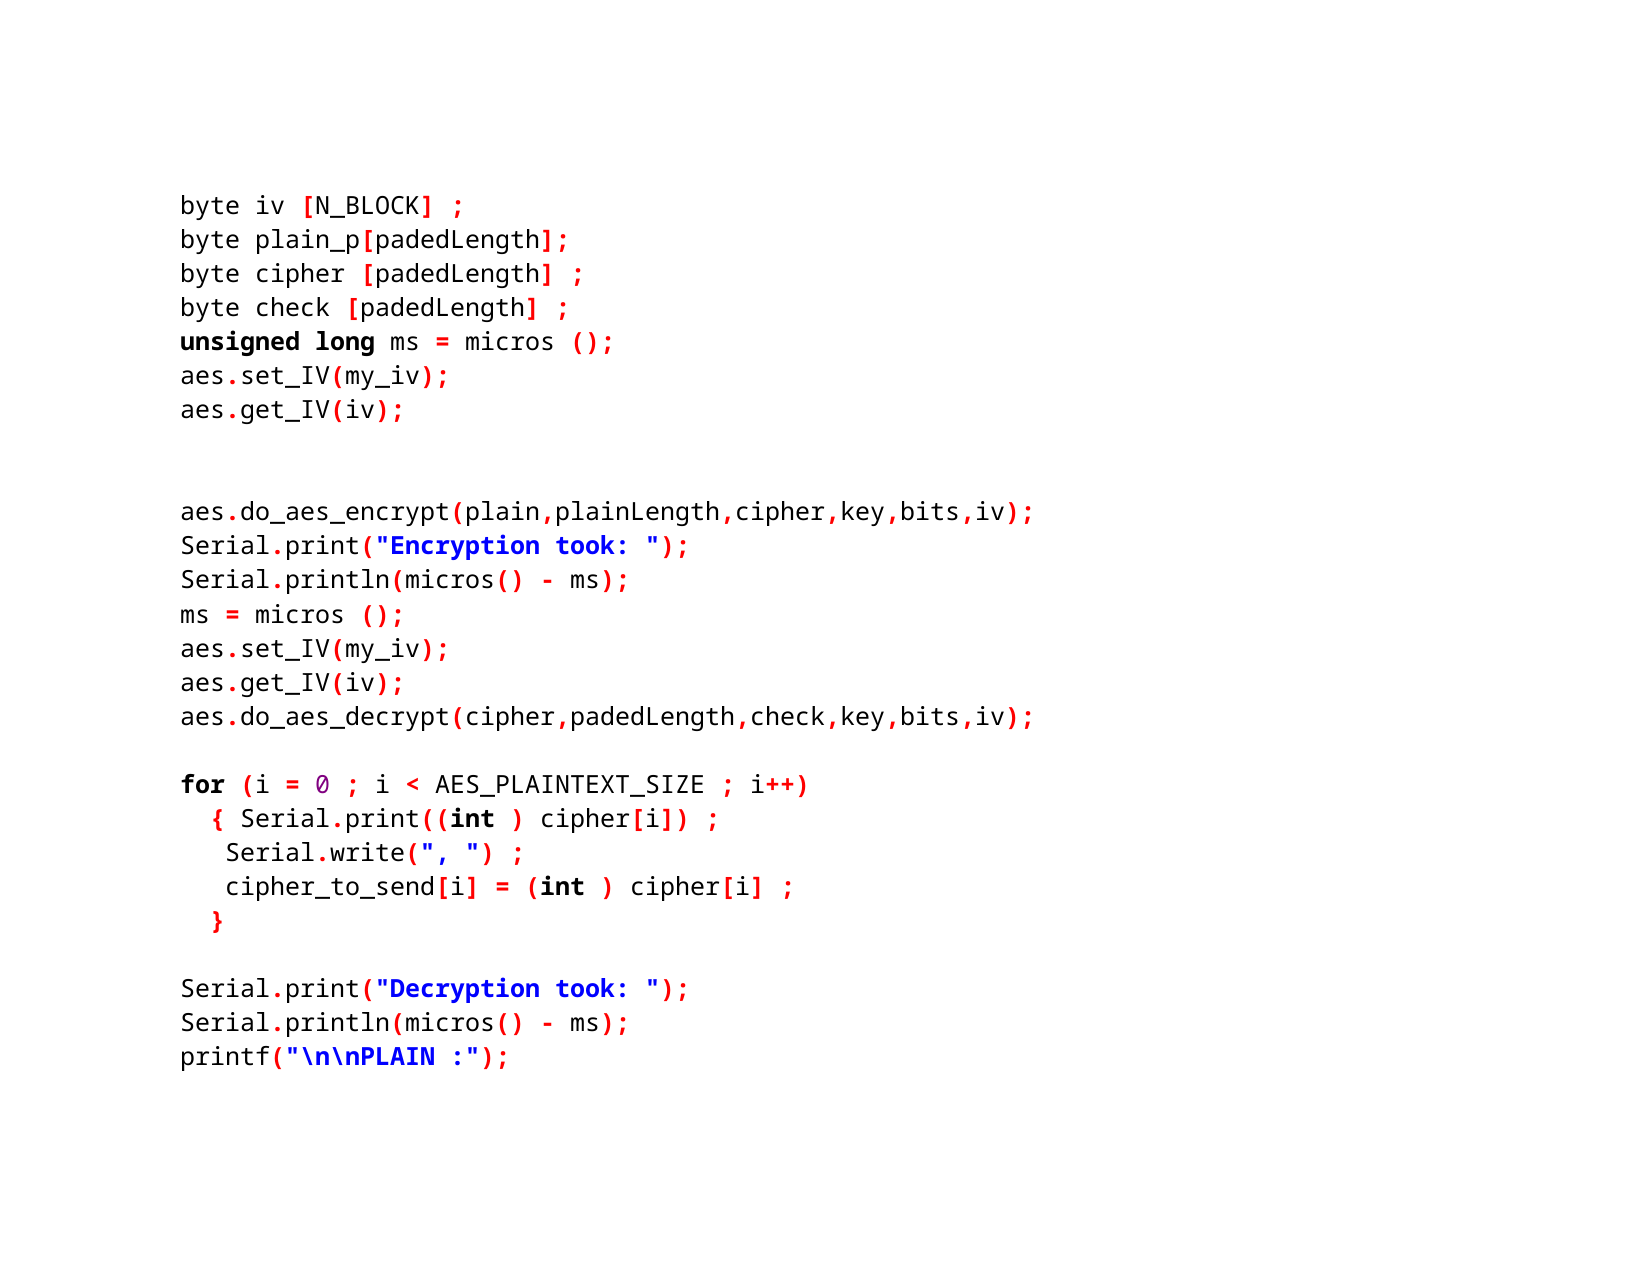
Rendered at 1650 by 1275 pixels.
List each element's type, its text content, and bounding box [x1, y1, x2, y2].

text unsigned long ms = micros (); [150, 324, 1500, 358]
text aes.do_aes_decrypt(cipher,padedLength,check,key,bits,iv); [150, 698, 1500, 732]
text Serial.print("Encryption took: "); [150, 528, 1500, 562]
text { Serial.print((int ) cipher[i]) ; [150, 801, 1500, 835]
text ms = micros (); [150, 596, 1500, 630]
text } [150, 903, 1500, 937]
text byte plain_p[padedLength]; [150, 222, 1500, 256]
text byte check [padedLength] ; [150, 290, 1500, 324]
text byte iv [N_BLOCK] ; [150, 187, 1500, 222]
text byte cipher [padedLength] ; [150, 256, 1500, 290]
text aes.set_IV(my_iv); [150, 358, 1500, 392]
text aes.do_aes_encrypt(plain,plainLength,cipher,key,bits,iv); [150, 494, 1500, 528]
text Serial.println(micros() - ms); [150, 1005, 1500, 1039]
text aes.get_IV(iv); [150, 664, 1500, 698]
text aes.set_IV(my_iv); [150, 630, 1500, 664]
text for (i = 0 ; i < AES_PLAINTEXT_SIZE ; i++) [150, 767, 1500, 801]
text aes.get_IV(iv); [150, 392, 1500, 426]
text cipher_to_send[i] = (int ) cipher[i] ; [150, 869, 1500, 903]
text Serial.println(micros() - ms); [150, 562, 1500, 596]
text Serial.print("Decryption took: "); [150, 971, 1500, 1005]
text Serial.write(", ") ; [150, 835, 1500, 869]
text printf("\n\nPLAIN :"); [150, 1039, 1500, 1073]
